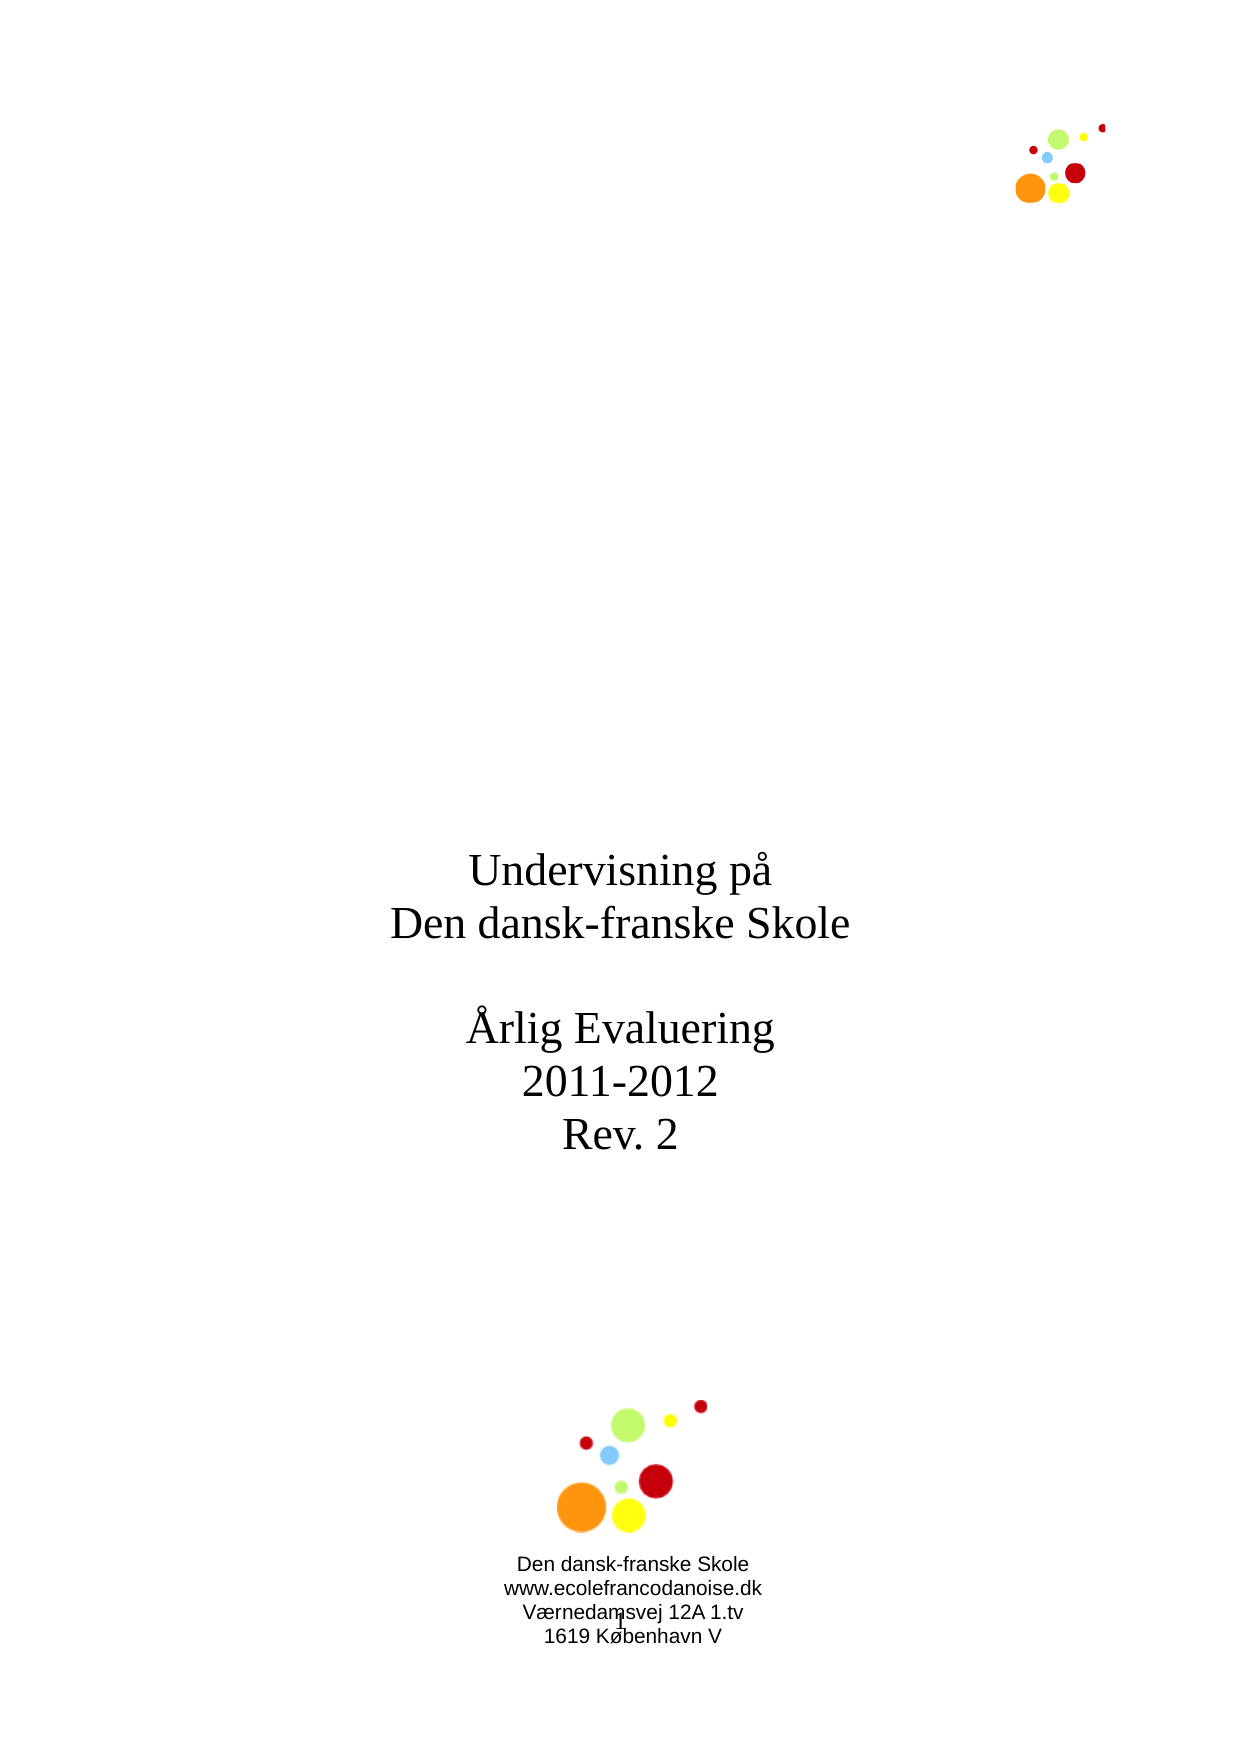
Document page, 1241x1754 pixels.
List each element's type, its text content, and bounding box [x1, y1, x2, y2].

text Den dansk-franske Skole [118, 896, 1122, 948]
picture [557, 1400, 708, 1533]
picture [1015, 124, 1106, 203]
text Undervisning på [118, 843, 1122, 896]
text 2011-2012 [118, 1054, 1122, 1106]
text Årlig Evaluering [118, 1001, 1122, 1054]
text Rev. 2 [118, 1106, 1122, 1159]
